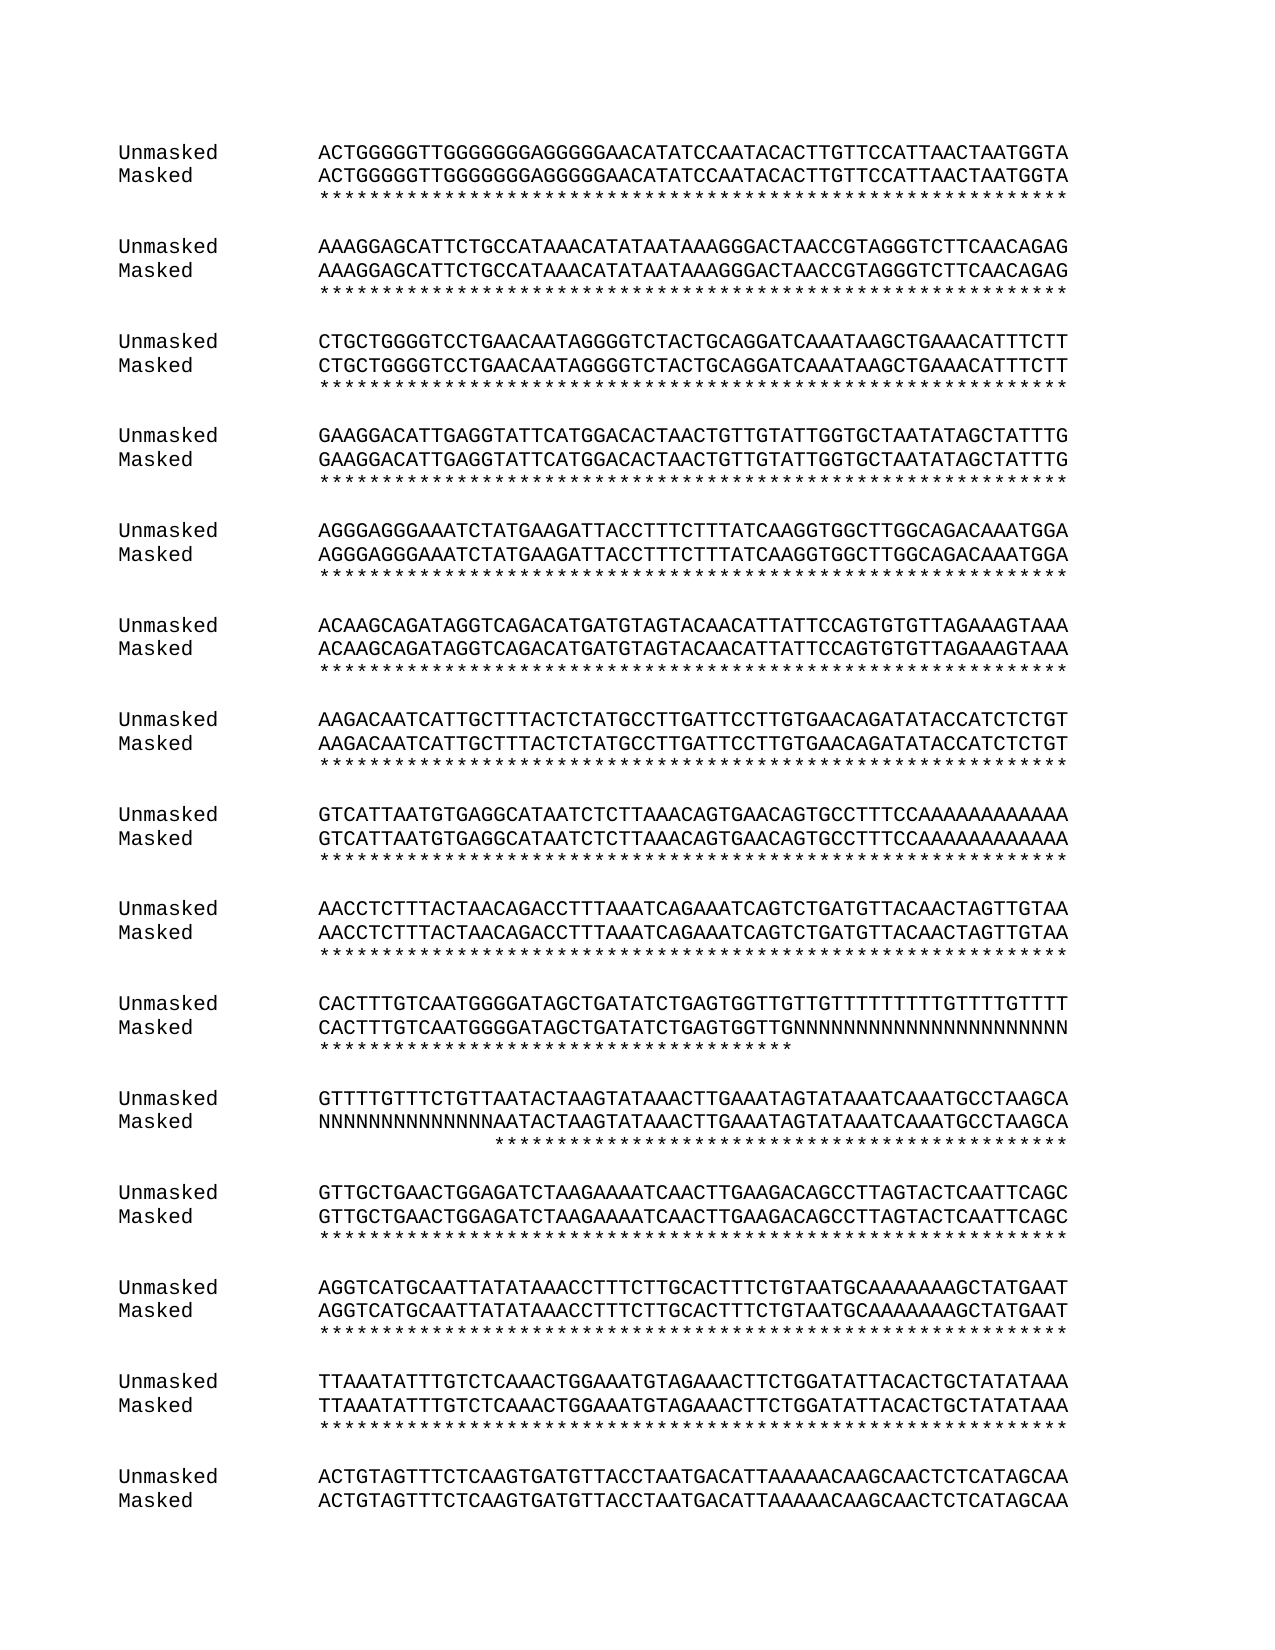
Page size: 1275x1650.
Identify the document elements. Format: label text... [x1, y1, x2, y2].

text Unmasked GAAGGACATTGAGGTATTCATGGACACTAACTGTTGTATTGGTGCTAATATAGCTATTTG [118, 426, 1157, 449]
text Masked AACCTCTTTACTAACAGACCTTTAAATCAGAAATCAGTCTGATGTTACAACTAGTTGTAA [118, 922, 1157, 946]
text Unmasked AAAGGAGCATTCTGCCATAAACATATAATAAAGGGACTAACCGTAGGGTCTTCAACAGAG [118, 236, 1157, 260]
text Masked GTTGCTGAACTGGAGATCTAAGAAAATCAACTTGAAGACAGCCTTAGTACTCAATTCAGC [118, 1206, 1157, 1229]
text Unmasked CACTTTGTCAATGGGGATAGCTGATATCTGAGTGGTTGTTGTTTTTTTTTGTTTTGTTTT [118, 993, 1157, 1017]
text Unmasked CTGCTGGGGTCCTGAACAATAGGGGTCTACTGCAGGATCAAATAAGCTGAAACATTTCTT [118, 331, 1157, 354]
text Unmasked ACAAGCAGATAGGTCAGACATGATGTAGTACAACATTATTCCAGTGTGTTAGAAAGTAAA [118, 615, 1157, 638]
text Unmasked ACTGGGGGTTGGGGGGGAGGGGGAACATATCCAATACACTTGTTCCATTAACTAATGGTA [118, 142, 1157, 165]
text ************************************************************ [118, 1229, 1157, 1253]
text ************************************************************ [118, 757, 1157, 780]
text Unmasked AGGTCATGCAATTATATAAACCTTTCTTGCACTTTCTGTAATGCAAAAAAAGCTATGAAT [118, 1277, 1157, 1300]
text Unmasked GTTTTGTTTCTGTTAATACTAAGTATAAACTTGAAATAGTATAAATCAAATGCCTAAGCA [118, 1088, 1157, 1111]
text Masked AGGGAGGGAAATCTATGAAGATTACCTTTCTTTATCAAGGTGGCTTGGCAGACAAATGGA [118, 544, 1157, 567]
text Masked AGGTCATGCAATTATATAAACCTTTCTTGCACTTTCTGTAATGCAAAAAAAGCTATGAAT [118, 1300, 1157, 1324]
text ************************************************************ [118, 662, 1157, 686]
text ************************************************************ [118, 473, 1157, 496]
text ************************************************************ [118, 946, 1157, 969]
text Masked CTGCTGGGGTCCTGAACAATAGGGGTCTACTGCAGGATCAAATAAGCTGAAACATTTCTT [118, 354, 1157, 378]
text ************************************** [118, 1040, 1157, 1064]
text Masked ACTGGGGGTTGGGGGGGAGGGGGAACATATCCAATACACTTGTTCCATTAACTAATGGTA [118, 165, 1157, 189]
text ************************************************************ [118, 851, 1157, 875]
text Masked ACTGTAGTTTCTCAAGTGATGTTACCTAATGACATTAAAAACAAGCAACTCTCATAGCAA [118, 1489, 1157, 1513]
text ********************************************** [118, 1135, 1157, 1158]
text Unmasked ACTGTAGTTTCTCAAGTGATGTTACCTAATGACATTAAAAACAAGCAACTCTCATAGCAA [118, 1466, 1157, 1489]
text Unmasked AAGACAATCATTGCTTTACTCTATGCCTTGATTCCTTGTGAACAGATATACCATCTCTGT [118, 709, 1157, 733]
text Masked AAAGGAGCATTCTGCCATAAACATATAATAAAGGGACTAACCGTAGGGTCTTCAACAGAG [118, 260, 1157, 284]
text ************************************************************ [118, 1419, 1157, 1442]
text Masked TTAAATATTTGTCTCAAACTGGAAATGTAGAAACTTCTGGATATTACACTGCTATATAAA [118, 1395, 1157, 1419]
text ************************************************************ [118, 378, 1157, 402]
text Unmasked TTAAATATTTGTCTCAAACTGGAAATGTAGAAACTTCTGGATATTACACTGCTATATAAA [118, 1371, 1157, 1395]
text Unmasked AGGGAGGGAAATCTATGAAGATTACCTTTCTTTATCAAGGTGGCTTGGCAGACAAATGGA [118, 520, 1157, 544]
text ************************************************************ [118, 189, 1157, 213]
text Masked GAAGGACATTGAGGTATTCATGGACACTAACTGTTGTATTGGTGCTAATATAGCTATTTG [118, 449, 1157, 473]
text Unmasked GTTGCTGAACTGGAGATCTAAGAAAATCAACTTGAAGACAGCCTTAGTACTCAATTCAGC [118, 1182, 1157, 1206]
text ************************************************************ [118, 1324, 1157, 1348]
text Unmasked GTCATTAATGTGAGGCATAATCTCTTAAACAGTGAACAGTGCCTTTCCAAAAAAAAAAAA [118, 804, 1157, 827]
text Masked AAGACAATCATTGCTTTACTCTATGCCTTGATTCCTTGTGAACAGATATACCATCTCTGT [118, 733, 1157, 757]
text Unmasked AACCTCTTTACTAACAGACCTTTAAATCAGAAATCAGTCTGATGTTACAACTAGTTGTAA [118, 898, 1157, 922]
text Masked ACAAGCAGATAGGTCAGACATGATGTAGTACAACATTATTCCAGTGTGTTAGAAAGTAAA [118, 638, 1157, 662]
text Masked NNNNNNNNNNNNNNAATACTAAGTATAAACTTGAAATAGTATAAATCAAATGCCTAAGCA [118, 1111, 1157, 1135]
text ************************************************************ [118, 567, 1157, 591]
text Masked CACTTTGTCAATGGGGATAGCTGATATCTGAGTGGTTGNNNNNNNNNNNNNNNNNNNNNN [118, 1017, 1157, 1040]
text Masked GTCATTAATGTGAGGCATAATCTCTTAAACAGTGAACAGTGCCTTTCCAAAAAAAAAAAA [118, 827, 1157, 851]
text ************************************************************ [118, 284, 1157, 307]
